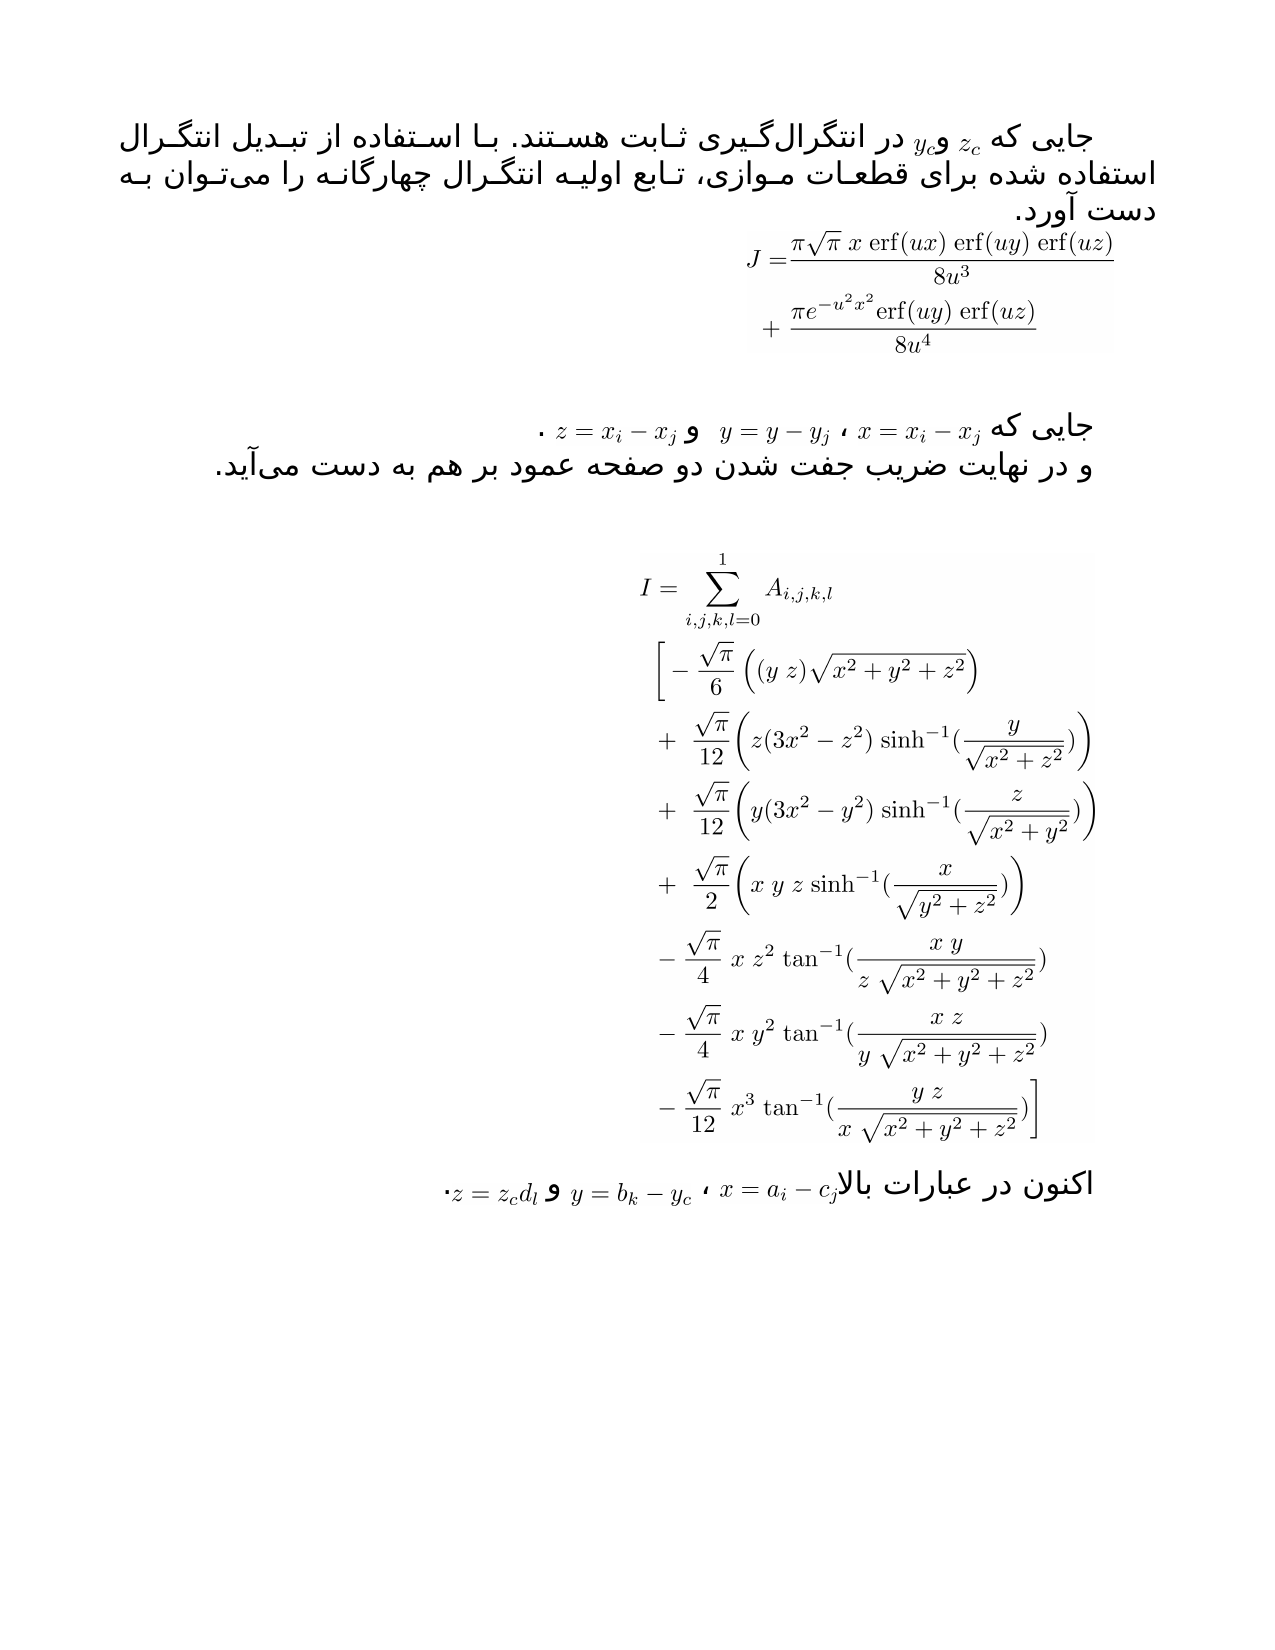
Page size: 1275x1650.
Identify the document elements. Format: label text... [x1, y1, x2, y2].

picture [720, 1185, 837, 1204]
picture [959, 139, 980, 155]
picture [747, 231, 1114, 353]
text جایی که ، و . [118, 408, 1157, 446]
picture [640, 553, 1095, 1143]
text و در نهایت ضریب جفت شدن دو صفحه عمود بر هم به دست می‌آید. [118, 446, 1157, 482]
picture [556, 427, 676, 446]
picture [858, 427, 980, 446]
picture [452, 1183, 537, 1205]
picture [571, 1183, 691, 1206]
picture [720, 427, 829, 446]
picture [914, 139, 935, 156]
text جایی که و در انتگرال‌گیری ثابت هستند. با استفاده از تبدیل انتگرال استفاده شده برای قطعات موازی، تابع اولیه انتگرال چهارگانه را می‌توان به دست آورد. [118, 118, 1157, 228]
text اکنون در عبارات بالا ، و . [118, 1165, 1157, 1205]
